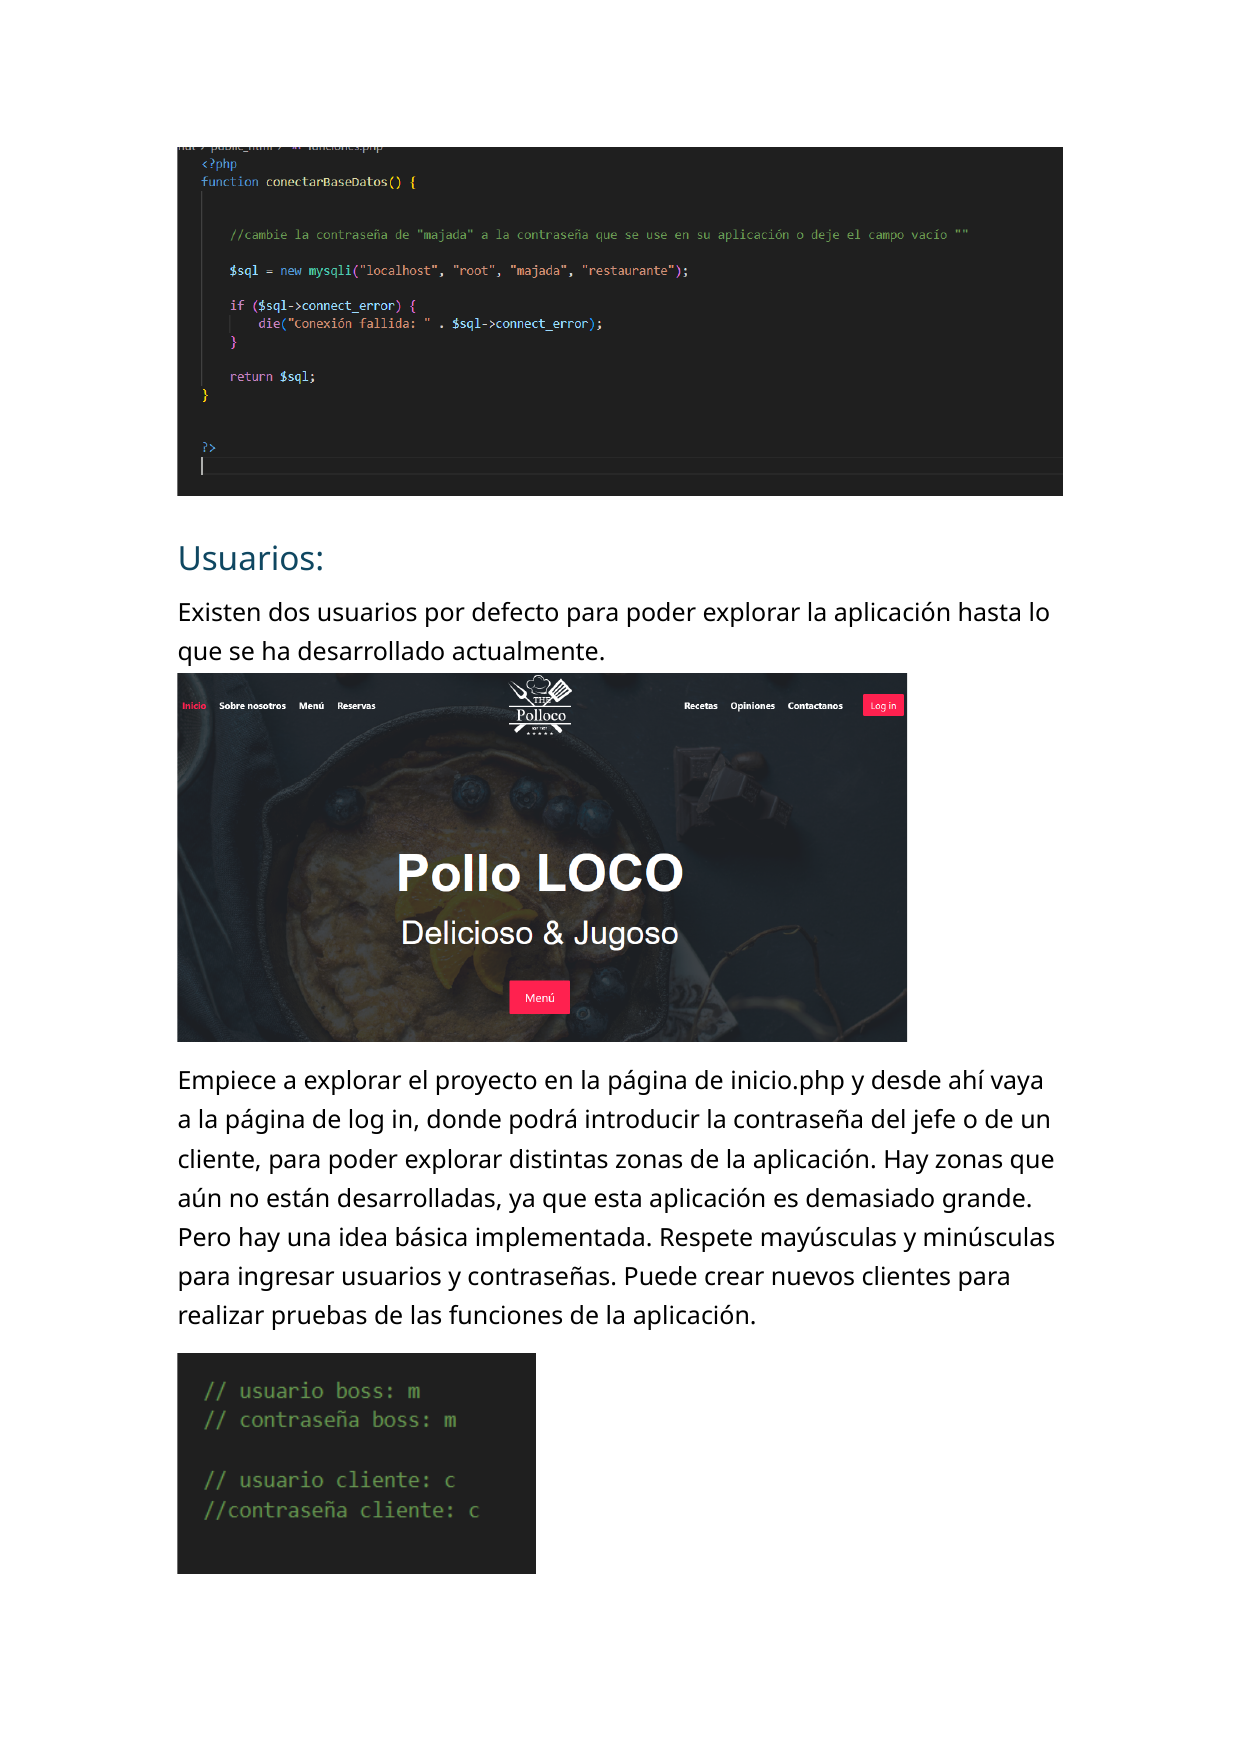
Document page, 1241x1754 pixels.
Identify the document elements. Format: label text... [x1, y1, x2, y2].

text Existen dos usuarios por defecto para poder explorar la aplicación hasta lo que se ha desarrollado actualmente. [177, 595, 1063, 1041]
text Empiece a explorar el proyecto en la página de inicio.php y desde ahí vaya a la página de log in, donde podrá introducir la contraseña del jefe o de un cliente, para poder explorar distintas zonas de la aplicación. Hay zonas que aún no están desarrolladas, ya que esta aplicación es demasiado grande. Pero hay una idea básica implementada. Respete mayúsculas y minúsculas para ingresar usuarios y contraseñas. Puede crear nuevos clientes para realizar pruebas de las funciones de la aplicación. [177, 1063, 1063, 1332]
subtitle Usuarios: [177, 534, 1063, 580]
